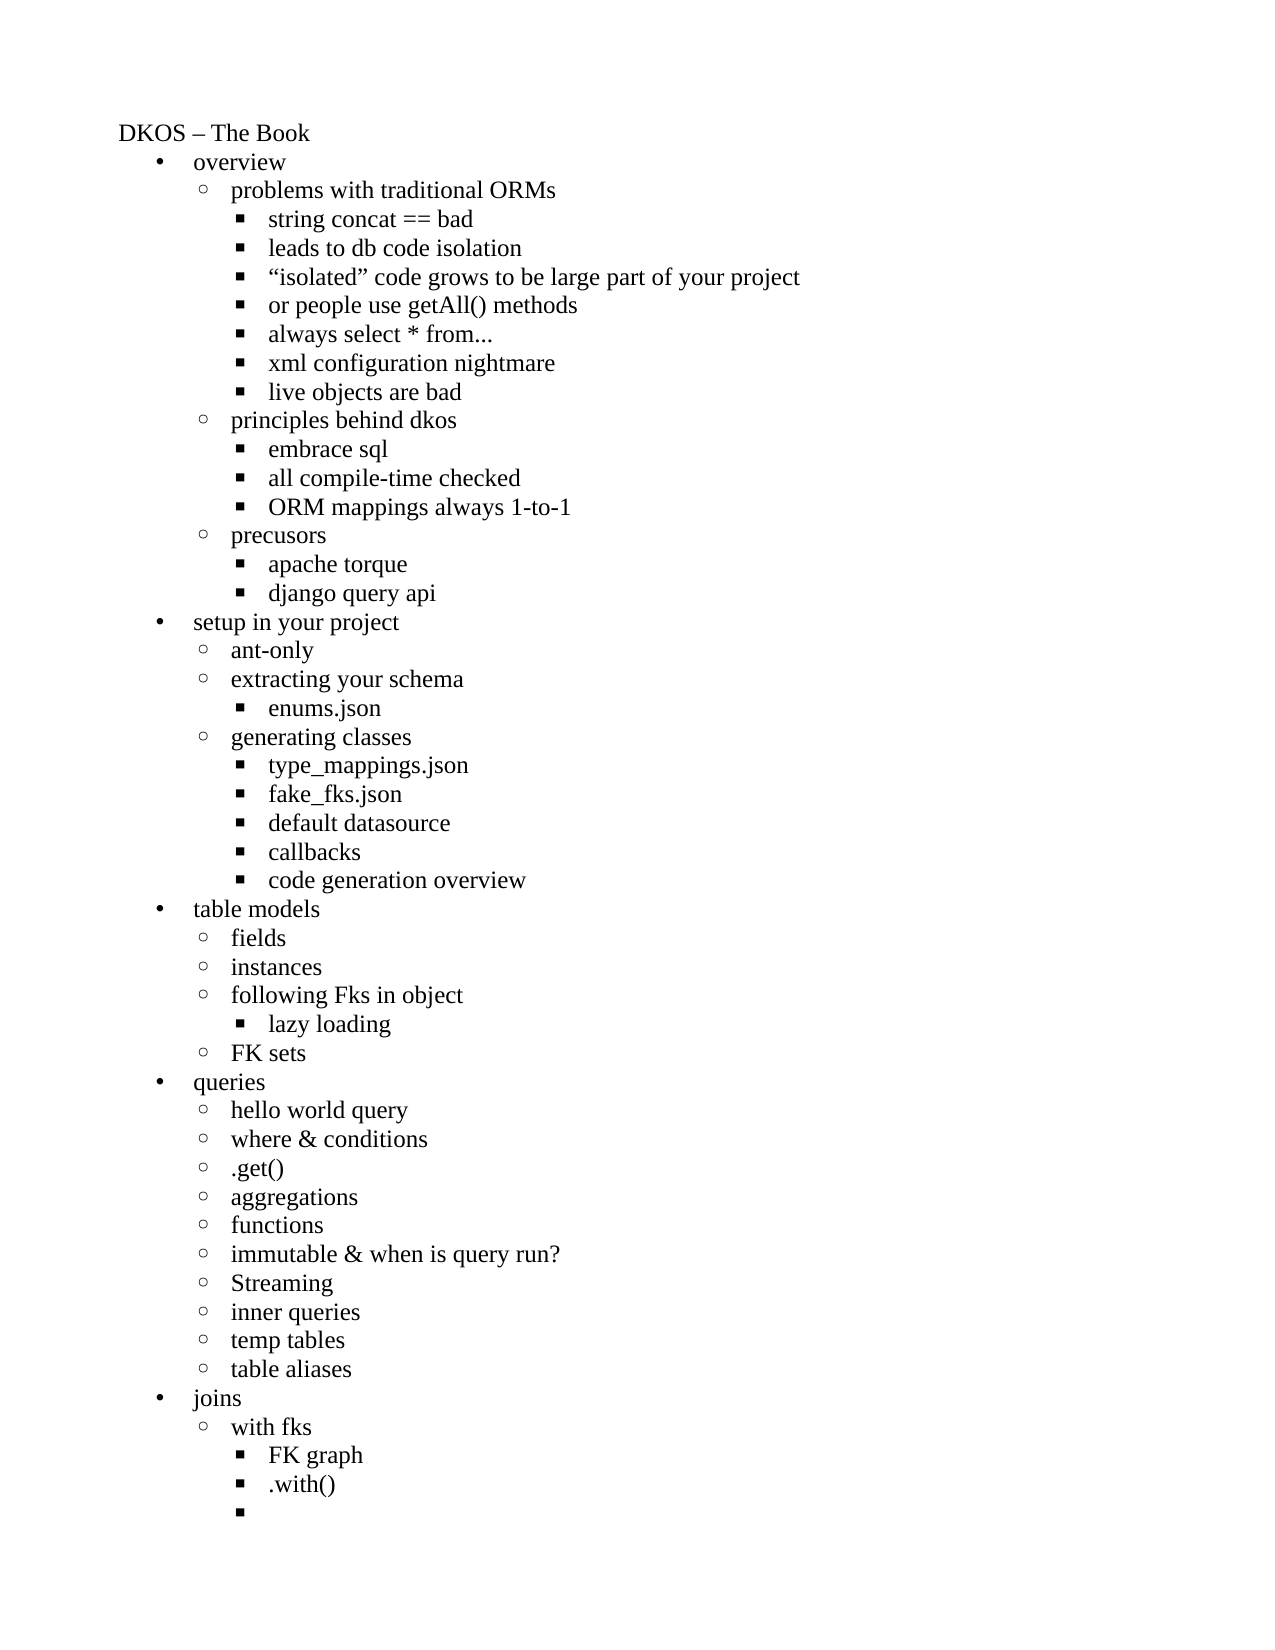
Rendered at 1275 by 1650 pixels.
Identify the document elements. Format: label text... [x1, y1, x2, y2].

list FK sets [193, 1038, 1157, 1067]
list leads to db code isolation [231, 233, 1157, 262]
list .with() [231, 1469, 1157, 1498]
list FK graph [231, 1441, 1157, 1469]
list fake_fks.json [231, 779, 1157, 808]
list table aliases [193, 1354, 1157, 1383]
list code generation overview [231, 866, 1157, 894]
list following Fks in object [193, 981, 1157, 1009]
list apache torque [231, 549, 1157, 578]
list immutable & when is query run? [193, 1239, 1157, 1268]
list overview [156, 147, 1157, 176]
list callbacks [231, 837, 1157, 866]
list all compile-time checked [231, 463, 1157, 492]
list instances [193, 952, 1157, 981]
list problems with traditional ORMs [193, 176, 1157, 204]
list generating classes [193, 722, 1157, 751]
list table models [156, 894, 1157, 923]
list “isolated” code grows to be large part of your project [231, 262, 1157, 291]
list live objects are bad [231, 377, 1157, 406]
list queries [156, 1067, 1157, 1096]
list .get() [193, 1153, 1157, 1182]
list hello world query [193, 1096, 1157, 1124]
list ant-only [193, 636, 1157, 664]
list with fks [193, 1412, 1157, 1441]
list string concat == bad [231, 204, 1157, 233]
list where & conditions [193, 1124, 1157, 1153]
list joins [156, 1383, 1157, 1412]
list enums.json [231, 693, 1157, 722]
list lazy loading [231, 1009, 1157, 1038]
list setup in your project [156, 607, 1157, 636]
list or people use getAll() methods [231, 291, 1157, 319]
list always select * from... [231, 319, 1157, 348]
list xml configuration nightmare [231, 348, 1157, 377]
list functions [193, 1211, 1157, 1239]
list django query api [231, 578, 1157, 607]
list default datasource [231, 808, 1157, 837]
list Streaming [193, 1268, 1157, 1297]
list ORM mappings always 1-to-1 [231, 492, 1157, 521]
text DKOS – The Book [118, 118, 1157, 147]
list temp tables [193, 1326, 1157, 1354]
list principles behind dkos [193, 406, 1157, 434]
list aggregations [193, 1182, 1157, 1211]
list extracting your schema [193, 664, 1157, 693]
list inner queries [193, 1297, 1157, 1326]
list type_mappings.json [231, 751, 1157, 779]
list embrace sql [231, 434, 1157, 463]
list fields [193, 923, 1157, 952]
list precusors [193, 521, 1157, 549]
